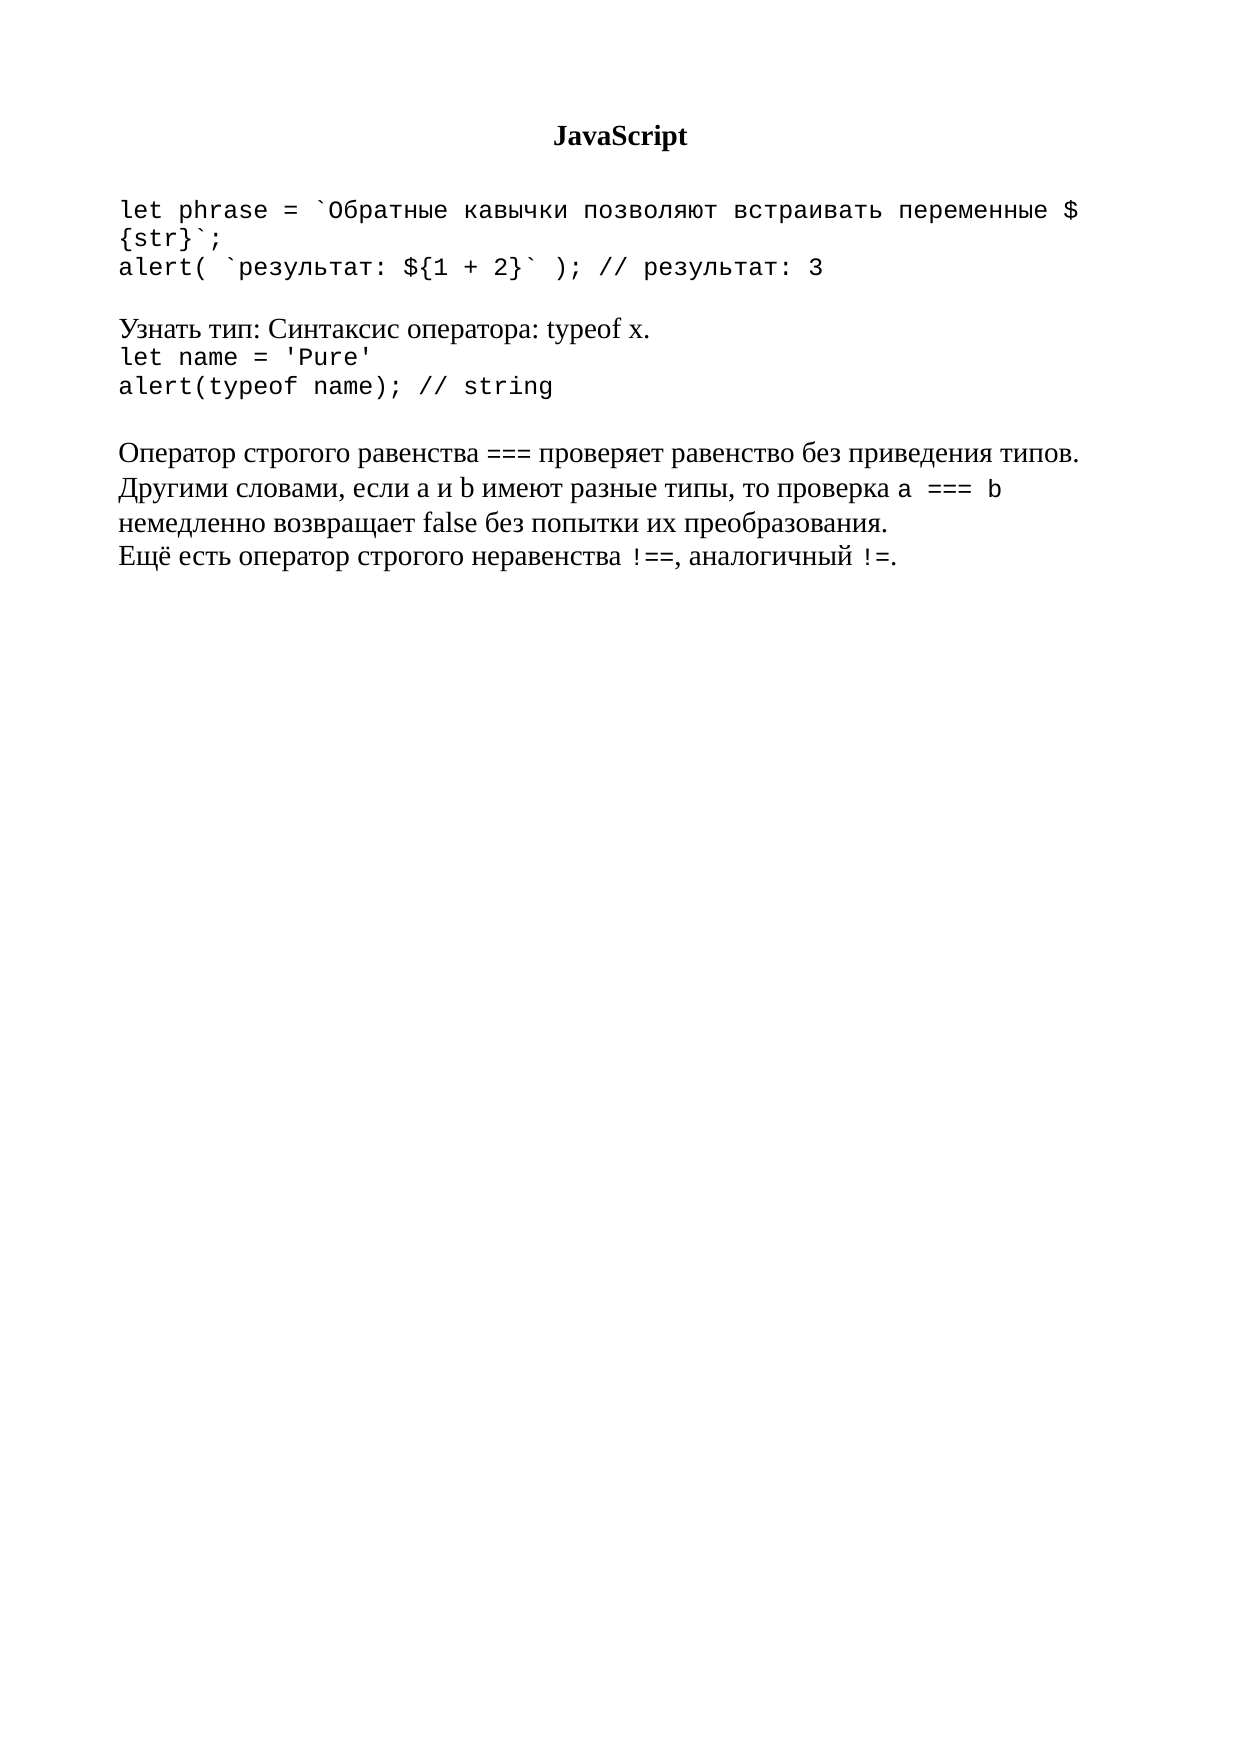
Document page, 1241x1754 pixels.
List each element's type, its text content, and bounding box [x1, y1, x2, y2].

text let phrase = `Обратные кавычки позволяют встраивать переменные ${str}`; [118, 198, 1122, 254]
text Узнать тип: Синтаксис оператора: typeof x. [118, 311, 1122, 345]
text alert(typeof name); // string [118, 373, 1122, 402]
text alert( `результат: ${1 + 2}` ); // результат: 3 [118, 254, 1122, 283]
text Ещё есть оператор строгого неравенства !==, аналогичный !=. [118, 538, 1122, 573]
text Оператор строгого равенства === проверяет равенство без приведения типов. [118, 435, 1122, 470]
text let name = 'Pure' [118, 345, 1122, 373]
text Другими словами, если a и b имеют разные типы, то проверка a === b немедленно возвращает false без попытки их преобразования. [118, 470, 1122, 538]
subtitle JavaScript [118, 118, 1122, 152]
